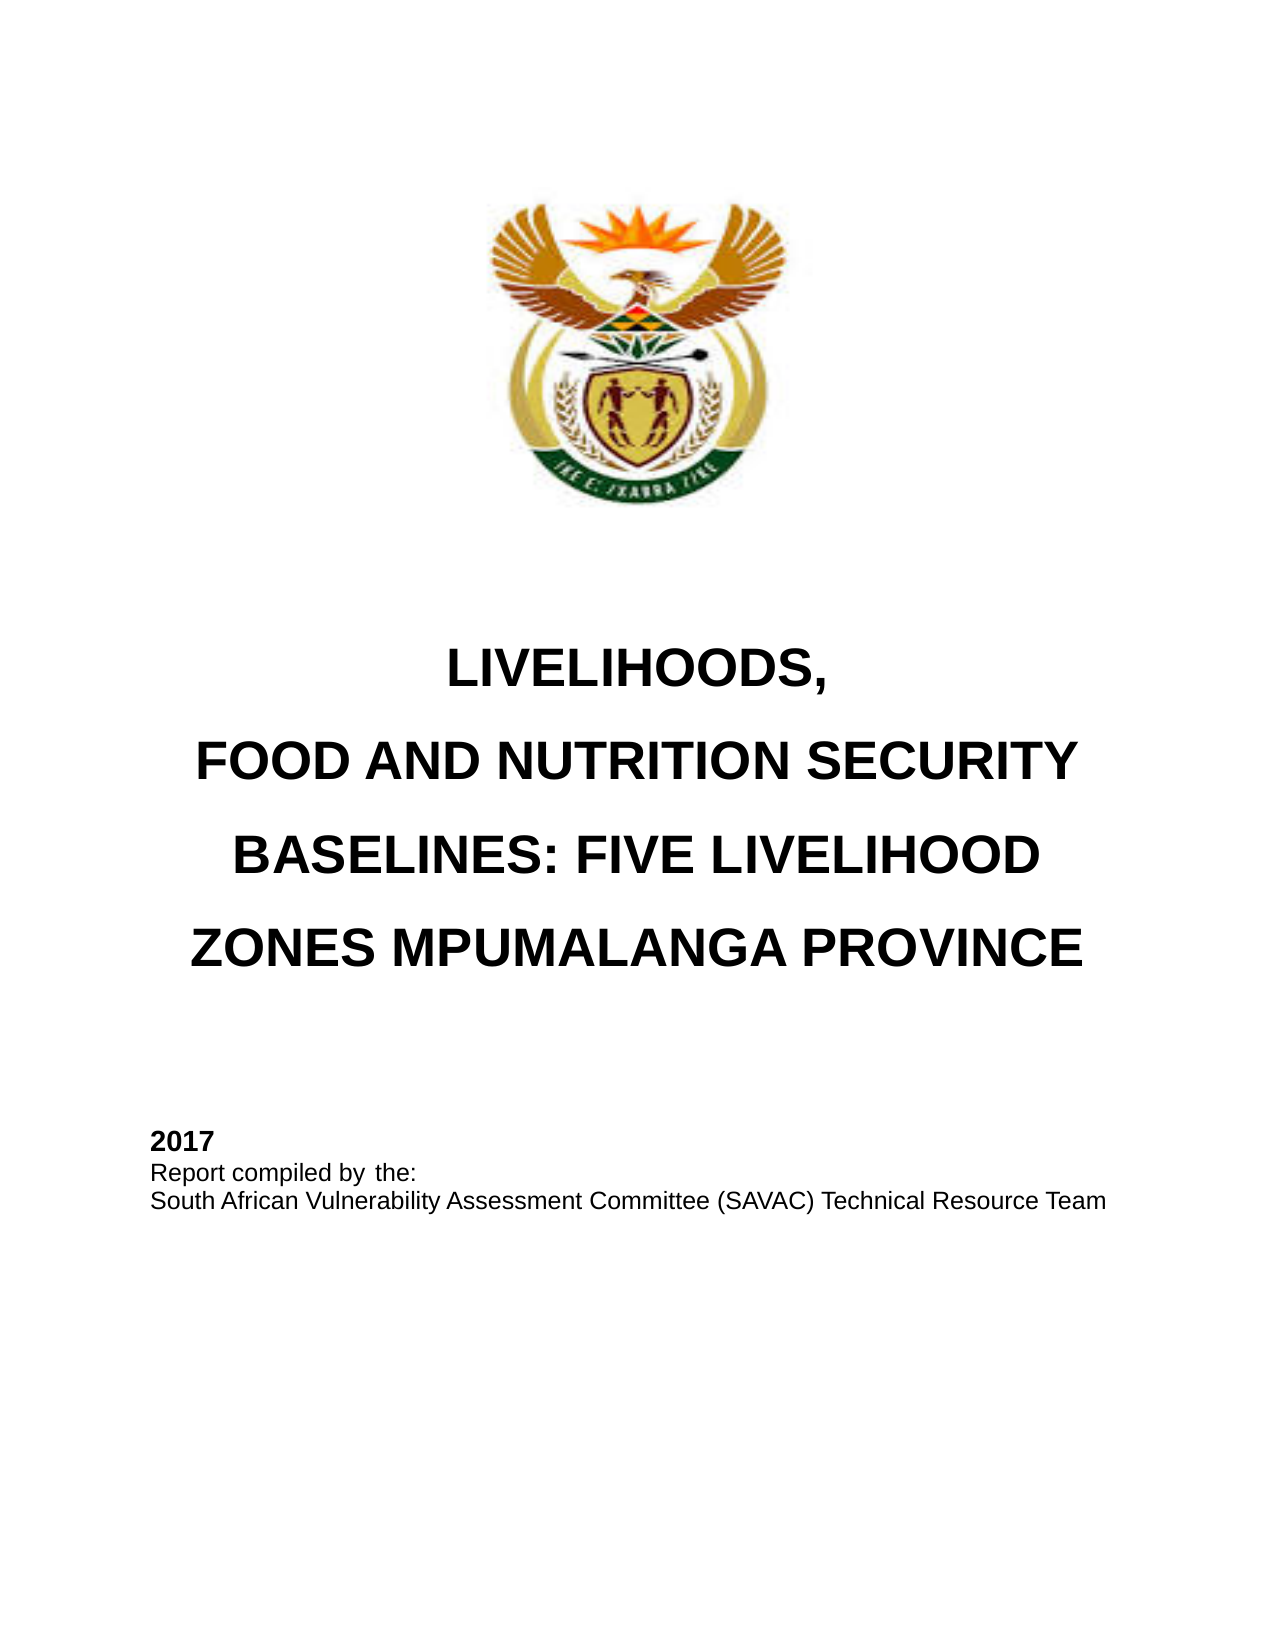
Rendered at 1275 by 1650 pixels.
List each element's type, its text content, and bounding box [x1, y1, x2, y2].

text FOOD AND NUTRITION SECURITY BASELINES: FIVE LIVELIHOOD ZONES MPUMALANGA PROVINCE [150, 729, 1125, 978]
text South African Vulnerability Assessment Committee (SAVAC) Technical Resource Team [150, 1186, 1125, 1215]
text LIVELIHOODS, [150, 635, 1125, 698]
picture [465, 187, 813, 521]
text 2017 [150, 1124, 1125, 1158]
text Report compiled by the: [150, 1158, 1125, 1186]
